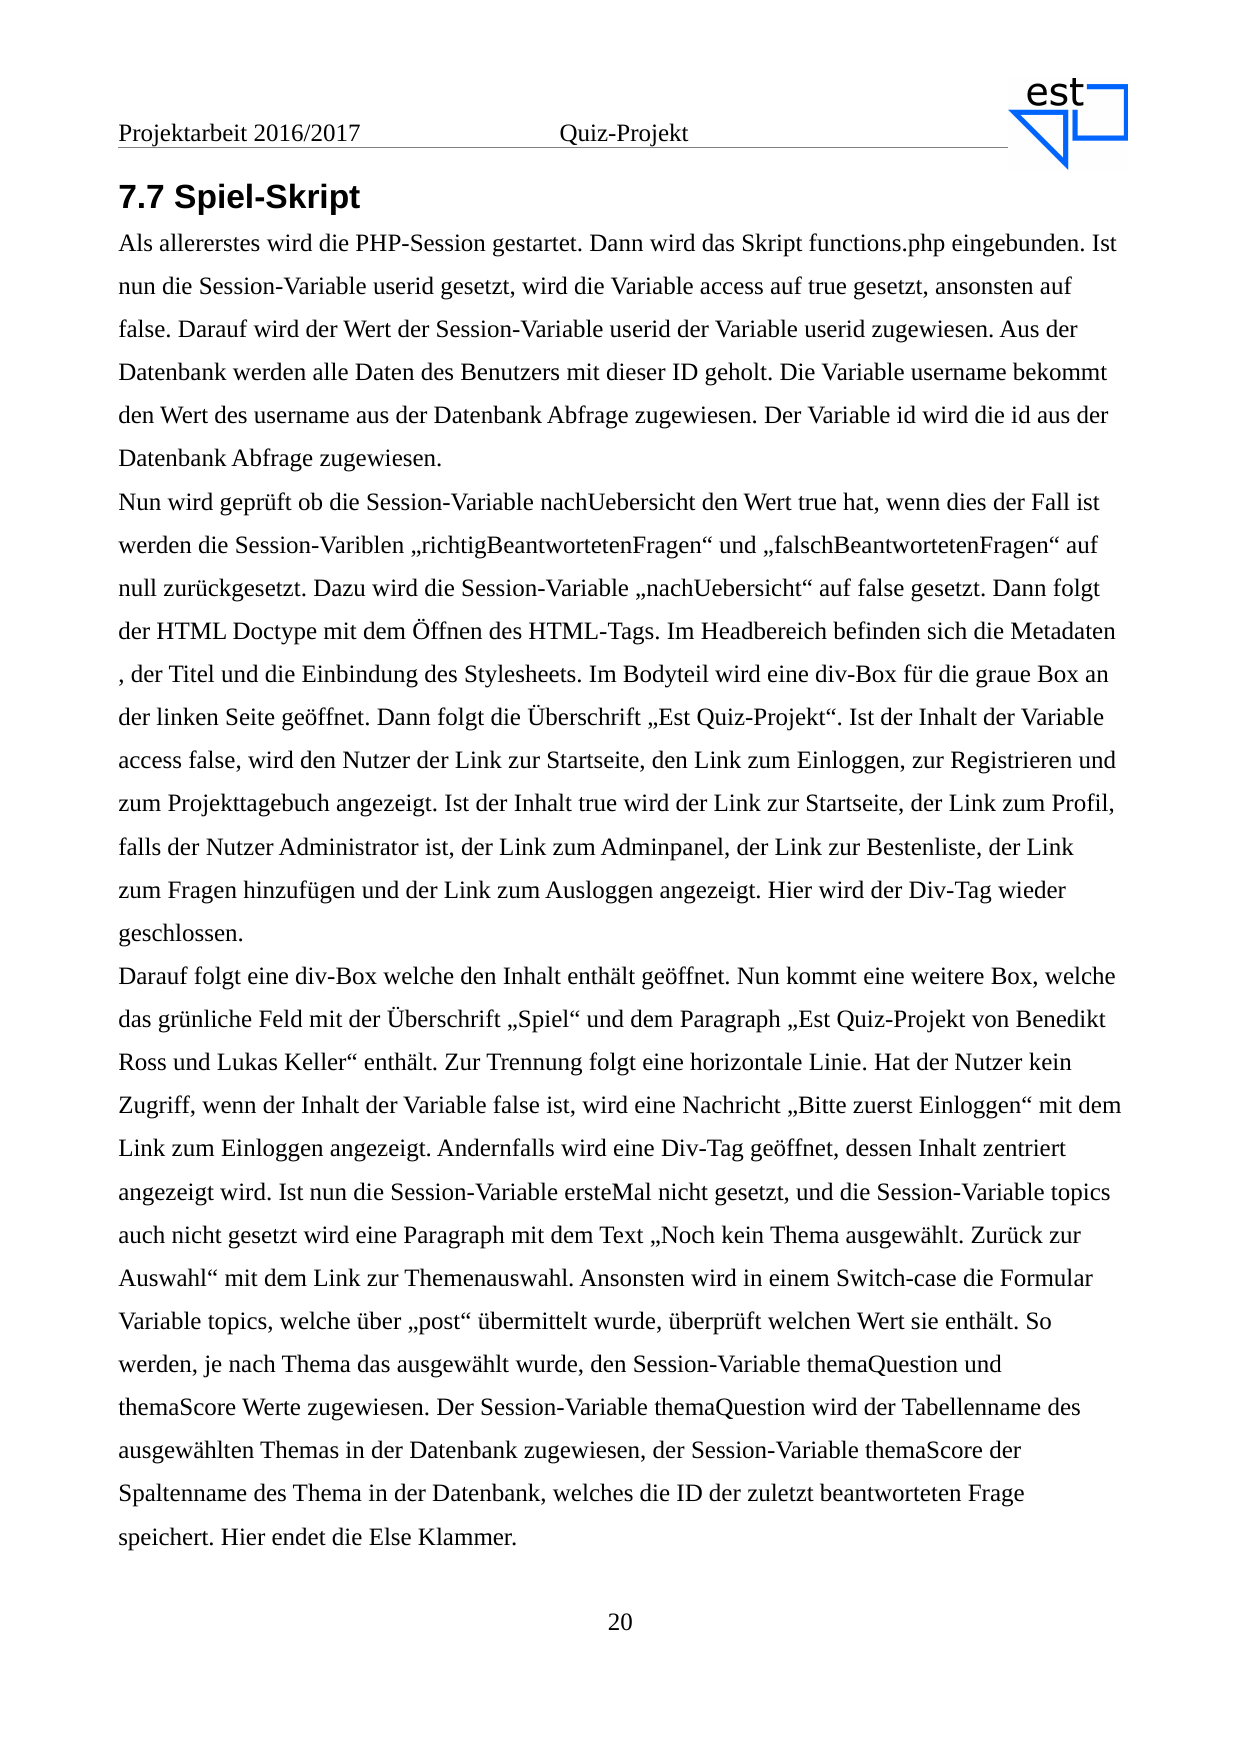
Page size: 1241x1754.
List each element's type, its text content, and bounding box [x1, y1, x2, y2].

picture [1008, 78, 1128, 170]
text Nun wird geprüft ob die Session-Variable nachUebersicht den Wert true hat, wenn dies der Fall ist werden die Session-Variblen „richtigBeantwortetenFragen“ und „falschBeantwortetenFragen“ auf null zurückgesetzt. Dazu wird die Session-Variable „nachUebersicht“ auf false gesetzt. Dann folgt der HTML Doctype mit dem Öffnen des HTML-Tags. Im Headbereich befinden sich die Metadaten , der Titel und die Einbindung des Stylesheets. Im Bodyteil wird eine div-Box für die graue Box an der linken Seite geöffnet. Dann folgt die Überschrift „Est Quiz-Projekt“. Ist der Inhalt der Variable access false, wird den Nutzer der Link zur Startseite, den Link zum Einloggen, zur Registrieren und zum Projekttagebuch angezeigt. Ist der Inhalt true wird der Link zur Startseite, der Link zum Profil, falls der Nutzer Administrator ist, der Link zum Adminpanel, der Link zur Bestenliste, der Link zum Fragen hinzufügen und der Link zum Ausloggen angezeigt. Hier wird der Div-Tag wieder geschlossen. Darauf folgt eine div-Box welche den Inhalt enthält geöffnet. Nun kommt eine weitere Box, welche das grünliche Feld mit der Überschrift „Spiel“ und dem Paragraph „Est Quiz-Projekt von Benedikt Ross und Lukas Keller“ enthält. Zur Trennung folgt eine horizontale Linie. Hat der Nutzer kein Zugriff, wenn der Inhalt der Variable false ist, wird eine Nachricht „Bitte zuerst Einloggen“ mit dem Link zum Einloggen angezeigt. Andernfalls wird eine Div-Tag geöffnet, dessen Inhalt zentriert angezeigt wird. Ist nun die Session-Variable ersteMal nicht gesetzt, und die Session-Variable topics auch nicht gesetzt wird eine Paragraph mit dem Text „Noch kein Thema ausgewählt. Zurück zur Auswahl“ mit dem Link zur Themenauswahl. Ansonsten wird in einem Switch-case die Formular Variable topics, welche über „post“ übermittelt wurde, überprüft welchen Wert sie enthält. So werden, je nach Thema das ausgewählt wurde, den Session-Variable themaQuestion und themaScore Werte zugewiesen. Der Session-Variable themaQuestion wird der Tabellenname des ausgewählten Themas in der Datenbank zugewiesen, der Session-Variable themaScore der Spaltenname des Thema in der Datenbank, welches die ID der zuletzt beantworteten Frage speichert. Hier endet die Else Klammer. [118, 487, 1122, 1550]
text Als allererstes wird die PHP-Session gestartet. Dann wird das Skript functions.php eingebunden. Ist nun die Session-Variable userid gesetzt, wird die Variable access auf true gesetzt, ansonsten auf false. Darauf wird der Wert der Session-Variable userid der Variable userid zugewiesen. Aus der Datenbank werden alle Daten des Benutzers mit dieser ID geholt. Die Variable username bekommt den Wert des username aus der Datenbank Abfrage zugewiesen. Der Variable id wird die id aus der Datenbank Abfrage zugewiesen. [118, 228, 1122, 472]
subtitle 7.7 Spiel-Skript [118, 177, 1122, 215]
